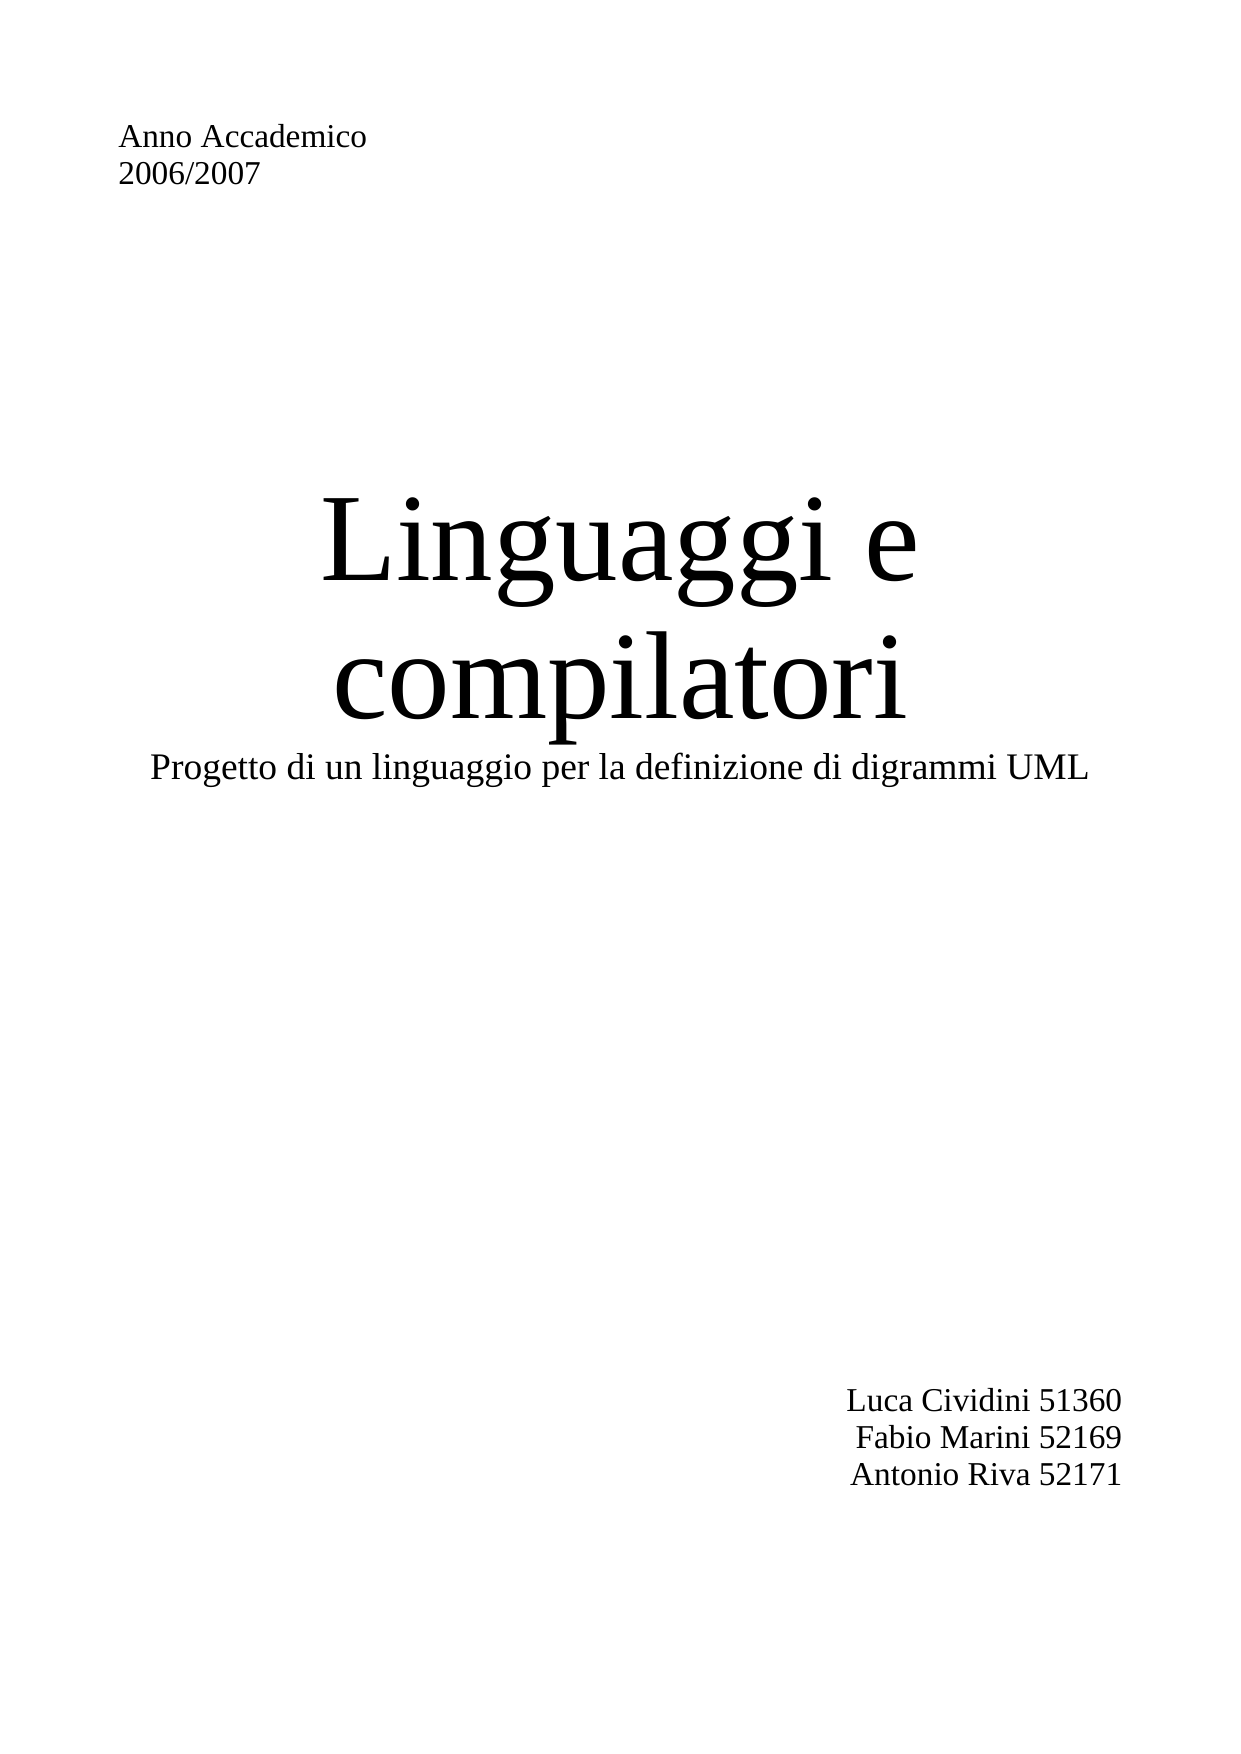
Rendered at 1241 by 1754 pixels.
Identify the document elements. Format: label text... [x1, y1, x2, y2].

text Progetto di un linguaggio per la definizione di digrammi UML [118, 746, 1122, 787]
text Fabio Marini 52169 [118, 1419, 1122, 1456]
text Anno Accademico [118, 118, 1122, 155]
text 2006/2007 [118, 155, 1122, 192]
text Luca Cividini 51360 [118, 1382, 1122, 1419]
text Linguaggi e compilatori [118, 469, 1122, 746]
text Antonio Riva 52171 [118, 1456, 1122, 1492]
